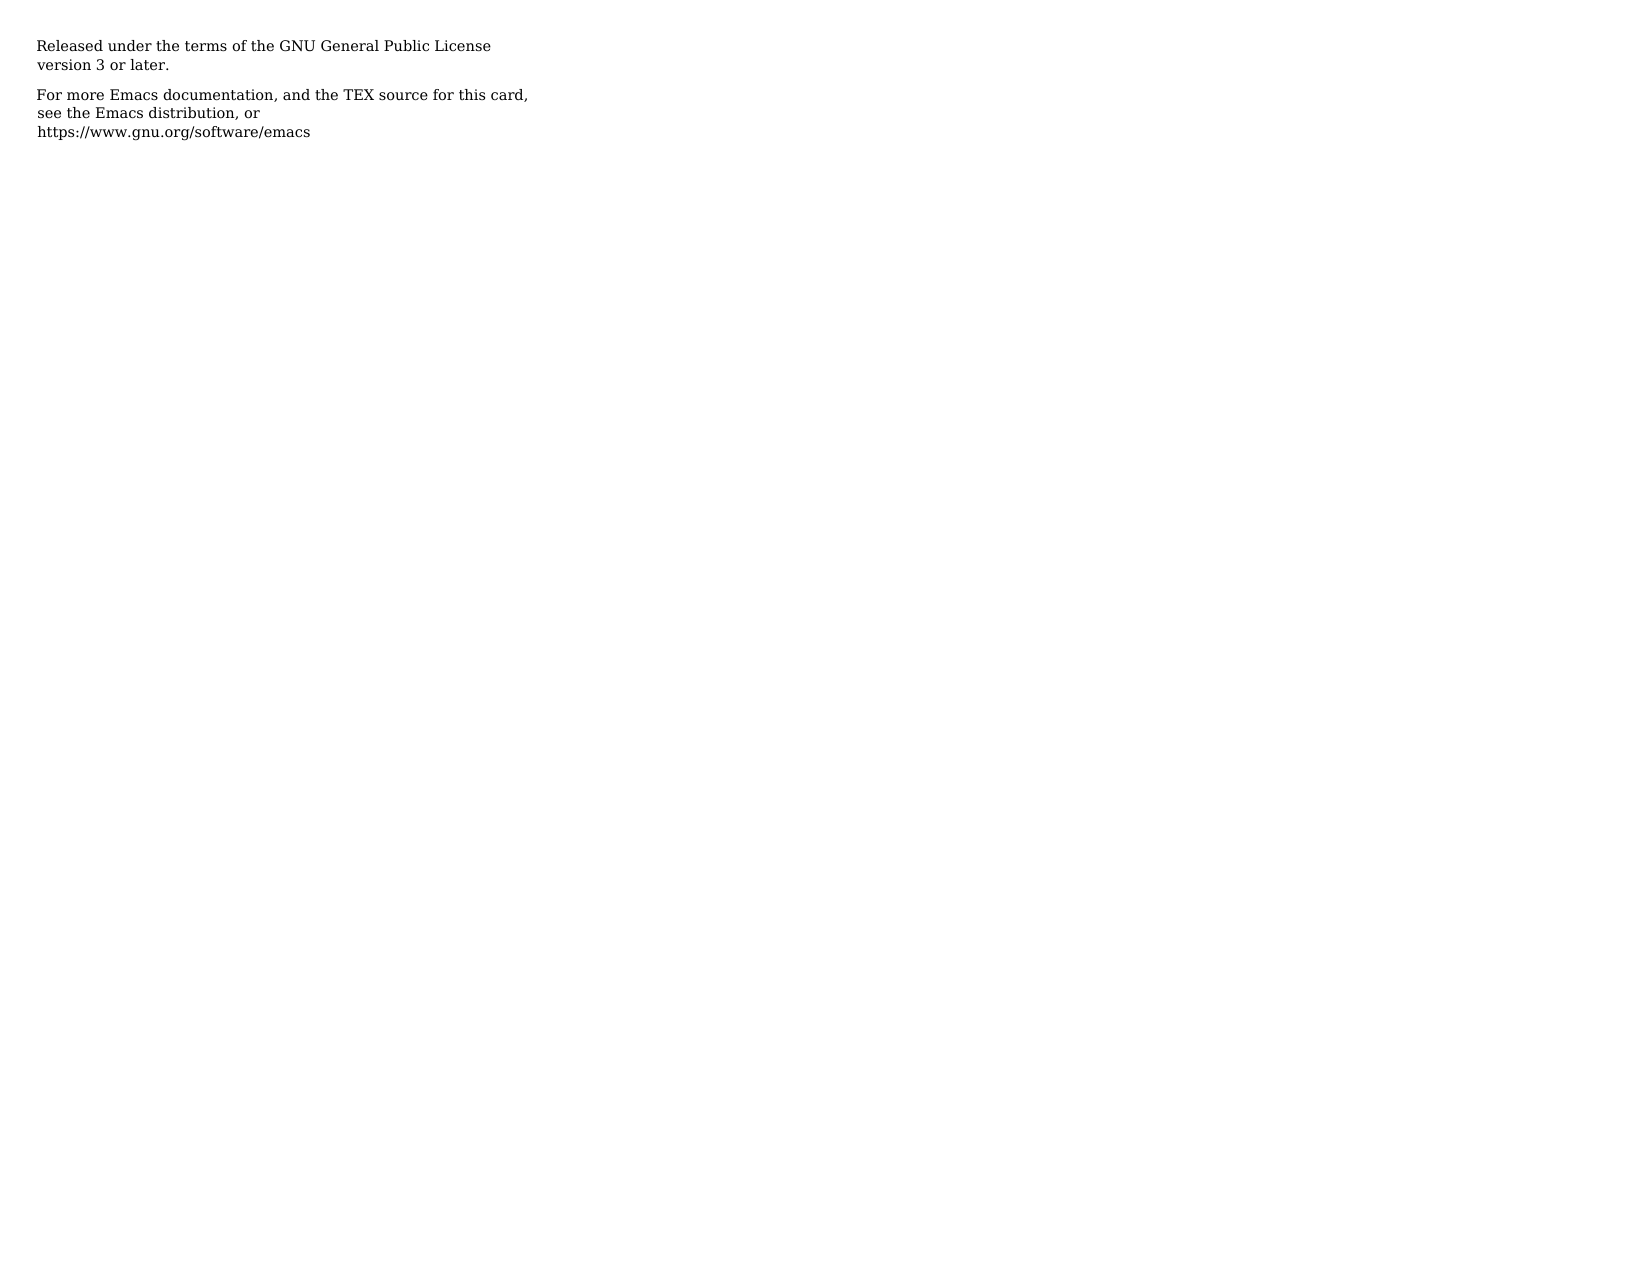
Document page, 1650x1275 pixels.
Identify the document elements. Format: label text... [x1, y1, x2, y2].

text Released under the terms of the GNU General Public License version 3 or later. [36, 38, 529, 73]
text For more Emacs documentation, and the TEX source for this card, see the Emacs distribution, or https://www.gnu.org/software/emacs [36, 87, 529, 141]
